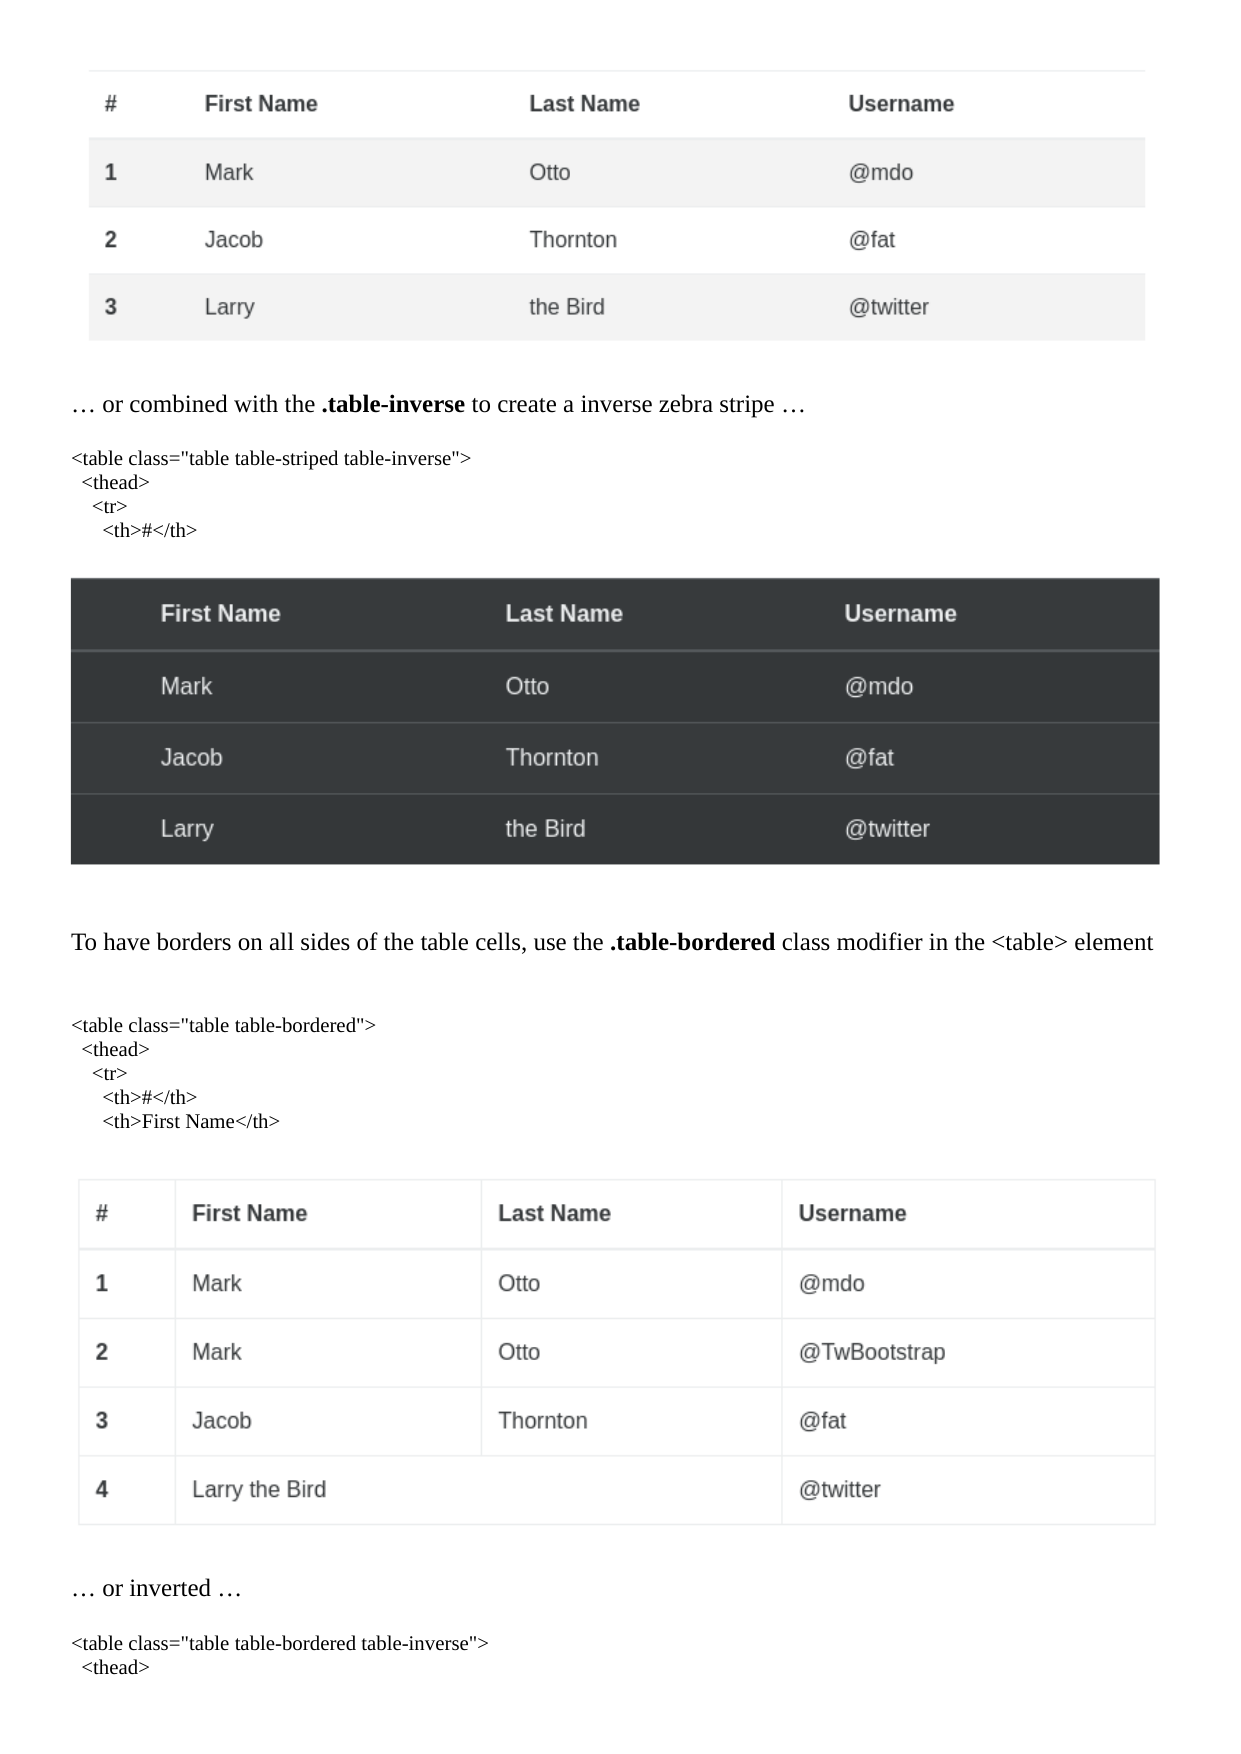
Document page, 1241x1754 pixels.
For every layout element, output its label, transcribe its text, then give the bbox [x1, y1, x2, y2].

text <tr> [71, 1061, 1169, 1085]
picture [70, 571, 1170, 869]
text <thead> [71, 1037, 1169, 1061]
text <table class="table table-striped table-inverse"> [71, 446, 1169, 470]
text <th>#</th> [71, 518, 1169, 542]
text <table class="table table-bordered table-inverse"> [71, 1631, 1169, 1654]
picture [70, 59, 1170, 360]
text <tr> [71, 494, 1169, 518]
text <thead> [71, 470, 1169, 494]
text … or combined with the .table-inverse to create a inverse zebra stripe … [71, 360, 1169, 417]
text <th>#</th> [71, 1085, 1169, 1109]
text … or inverted … [71, 1573, 1169, 1602]
text <th>First Name</th> [71, 1109, 1169, 1133]
text <thead> [71, 1654, 1169, 1679]
text <table class="table table-bordered"> [71, 1013, 1169, 1037]
picture [70, 1161, 1170, 1545]
text To have borders on all sides of the table cells, use the .table-bordered class modifier in the <table> element [71, 927, 1169, 955]
